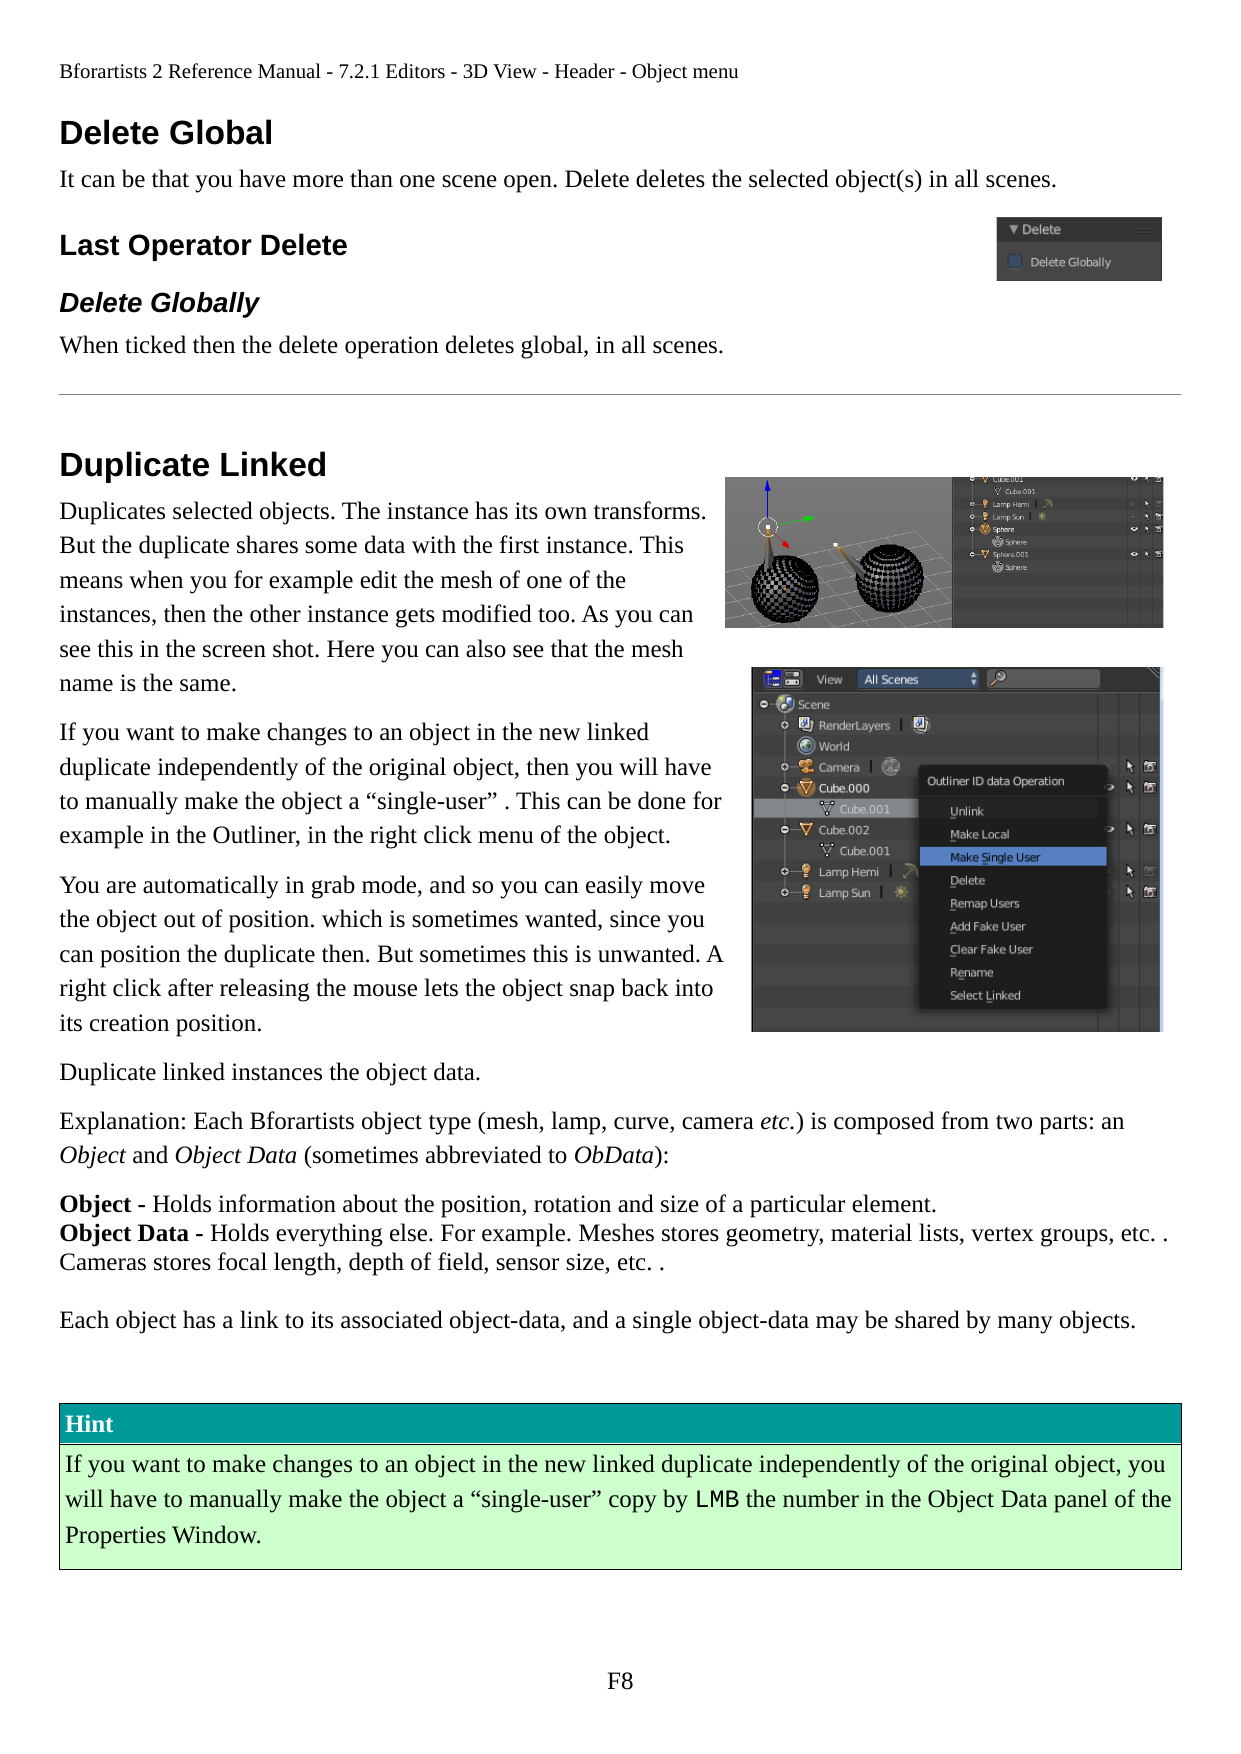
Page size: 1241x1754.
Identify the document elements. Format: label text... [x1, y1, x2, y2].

text If you want to make changes to an object in the new linked duplicate independently of the original object, then you will have to manually make the object a “single-user” . This can be done for example in the Outliner, in the right click menu of the object. [59, 717, 751, 849]
table_cell If you want to make changes to an object in the new linked duplicate independently of the original object, you will have to manually make the object a “single-user” copy by LMB the number in the Object Data panel of the Properties Window. [60, 1445, 1181, 1569]
text It can be that you have more than one scene open. Delete deletes the selected object(s) in all scenes. [59, 164, 1181, 192]
text Explanation: Each Bforartists object type (mesh, lamp, curve, camera etc.) is composed from two parts: an Object and Object Data (sometimes abbreviated to ObData): [59, 1106, 1181, 1169]
table_header Hint [60, 1404, 1181, 1443]
text When ticked then the delete operation deletes global, in all scenes. [59, 331, 1181, 359]
text Duplicates selected objects. The instance has its own transforms. But the duplicate shares some data with the first instance. This means when you for example edit the mesh of one of the instances, then the other instance gets modified too. As you can see this in the screen shot. Here you can also see that the mesh name is the same. [59, 496, 1181, 697]
picture [751, 667, 1164, 1032]
subtitle Object - Holds information about the position, rotation and size of a particular element. [59, 1189, 1181, 1218]
subtitle [1162, 227, 1181, 261]
text Each object has a link to its associated object-data, and a single object-data may be shared by many objects. [59, 1305, 1181, 1334]
subtitle Duplicate Linked [59, 444, 1181, 483]
subtitle Object Data - Holds everything else. For example. Meshes stores geometry, material lists, vertex groups, etc. . Cameras stores focal length, depth of field, sensor size, etc. . [59, 1218, 1181, 1276]
subtitle Delete Global [59, 113, 1181, 151]
text Duplicate linked instances the object data. [59, 1057, 1181, 1085]
picture [725, 477, 1164, 628]
picture [996, 217, 1162, 281]
subtitle Delete Globally [59, 286, 1181, 318]
text You are automatically in grab mode, and so you can easily move the object out of position. which is sometimes wanted, since you can position the duplicate then. But sometimes this is unwanted. A right click after releasing the mouse lets the object snap back into its creation position. [59, 870, 1181, 1036]
subtitle Last Operator Delete [59, 227, 996, 261]
